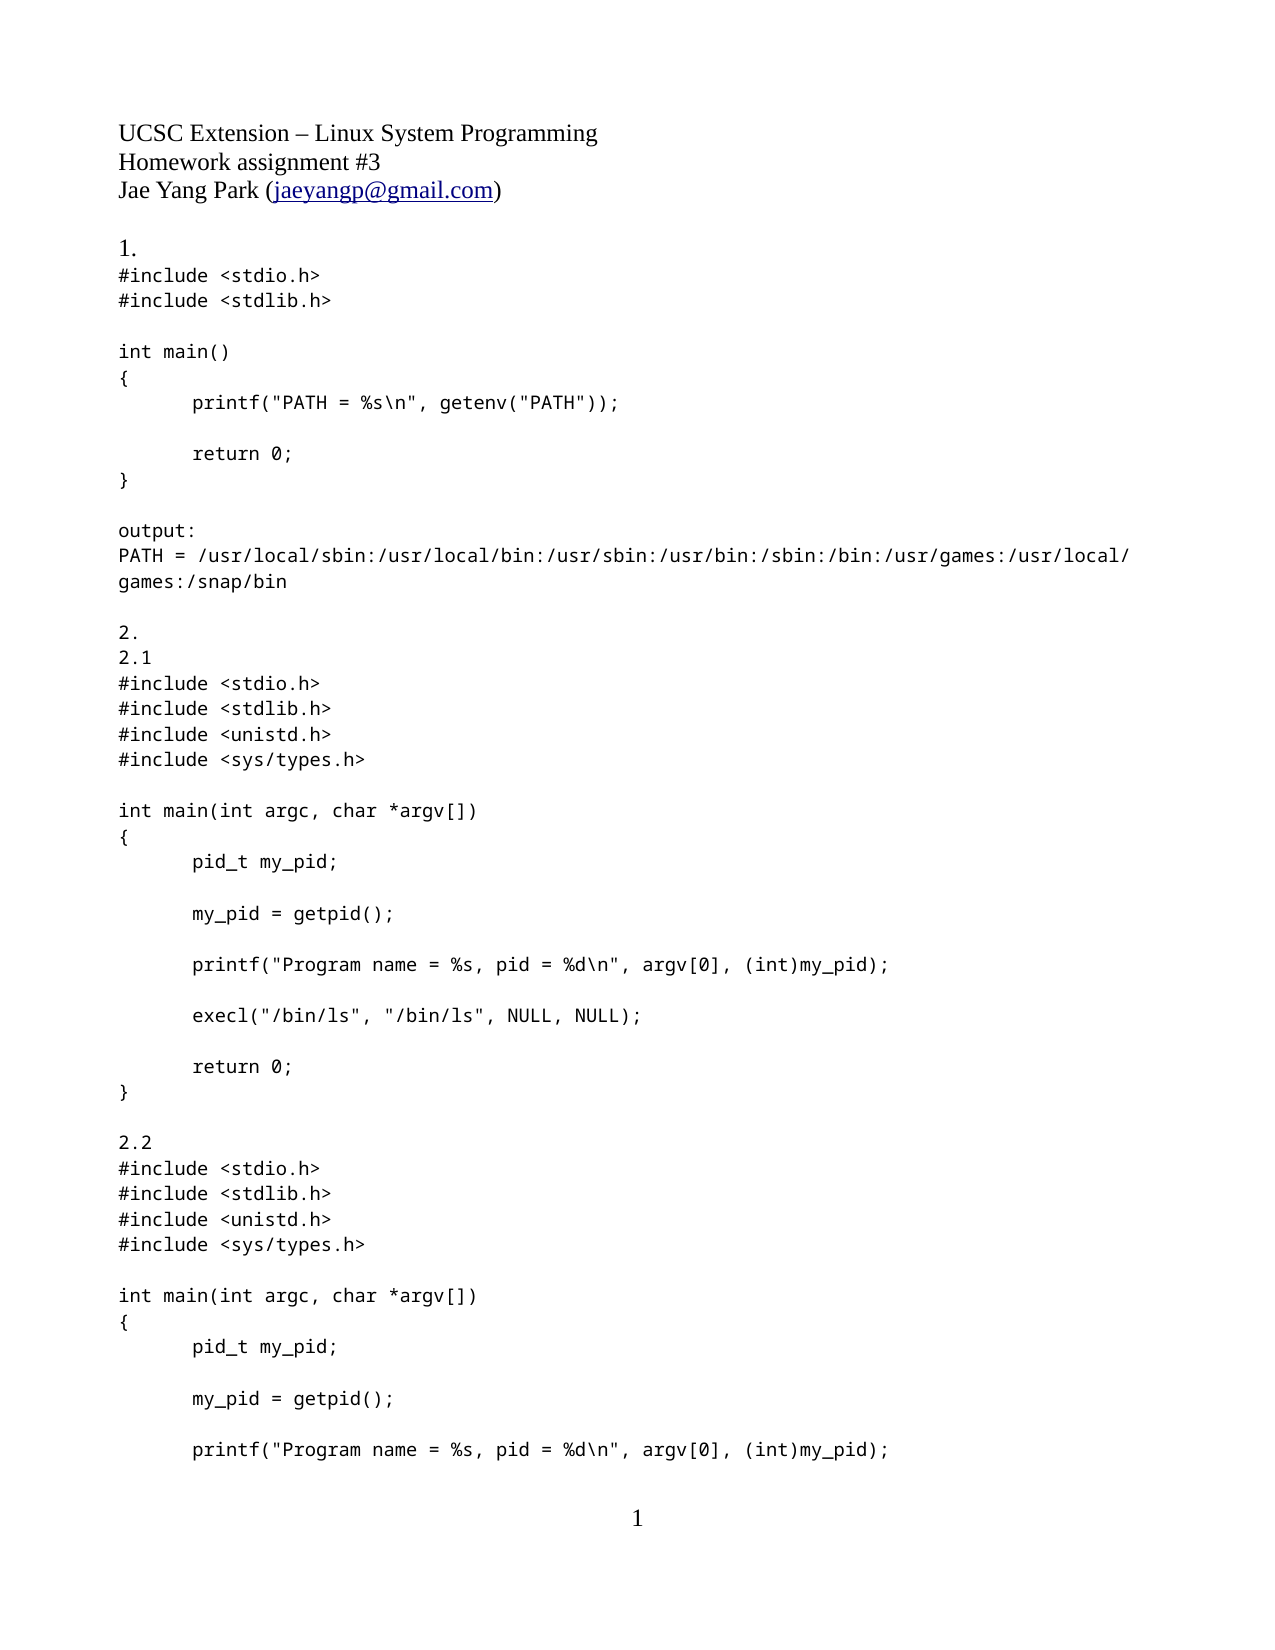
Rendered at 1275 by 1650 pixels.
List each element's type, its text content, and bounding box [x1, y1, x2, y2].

text { [118, 364, 1157, 389]
text #include <stdio.h> [118, 262, 1157, 287]
text PATH = /usr/local/sbin:/usr/local/bin:/usr/sbin:/usr/bin:/sbin:/bin:/usr/games:/usr/local/games:/snap/bin [118, 543, 1157, 594]
text #include <stdlib.h> [118, 696, 1157, 721]
text { [118, 823, 1157, 849]
text Jae Yang Park (jaeyangp@gmail.com) [118, 176, 1157, 204]
text #include <unistd.h> [118, 1206, 1157, 1232]
text } [118, 466, 1157, 492]
text my_pid = getpid(); [118, 900, 1157, 925]
text UCSC Extension – Linux System Programming [118, 118, 1157, 147]
text Homework assignment #3 [118, 147, 1157, 176]
text #include <stdio.h> [118, 670, 1157, 696]
text pid_t my_pid; [118, 1334, 1157, 1359]
text #include <unistd.h> [118, 721, 1157, 747]
text #include <stdlib.h> [118, 287, 1157, 313]
text printf("Program name = %s, pid = %d\n", argv[0], (int)my_pid); [118, 951, 1157, 976]
text } [118, 1078, 1157, 1104]
text #include <sys/types.h> [118, 1232, 1157, 1257]
text output: [118, 517, 1157, 543]
text #include <stdlib.h> [118, 1181, 1157, 1206]
text pid_t my_pid; [118, 849, 1157, 874]
text printf("Program name = %s, pid = %d\n", argv[0], (int)my_pid); [118, 1436, 1157, 1461]
text int main() [118, 338, 1157, 364]
text my_pid = getpid(); [118, 1385, 1157, 1410]
text return 0; [118, 1053, 1157, 1078]
text 2. [118, 619, 1157, 645]
text 2.1 [118, 645, 1157, 670]
text #include <stdio.h> [118, 1155, 1157, 1181]
text execl("/bin/ls", "/bin/ls", NULL, NULL); [118, 1002, 1157, 1027]
text printf("PATH = %s\n", getenv("PATH")); [118, 389, 1157, 415]
text { [118, 1308, 1157, 1334]
text return 0; [118, 441, 1157, 466]
text #include <sys/types.h> [118, 747, 1157, 772]
text 2.2 [118, 1129, 1157, 1155]
text 1. [118, 233, 1157, 262]
text int main(int argc, char *argv[]) [118, 1283, 1157, 1308]
text int main(int argc, char *argv[]) [118, 798, 1157, 823]
